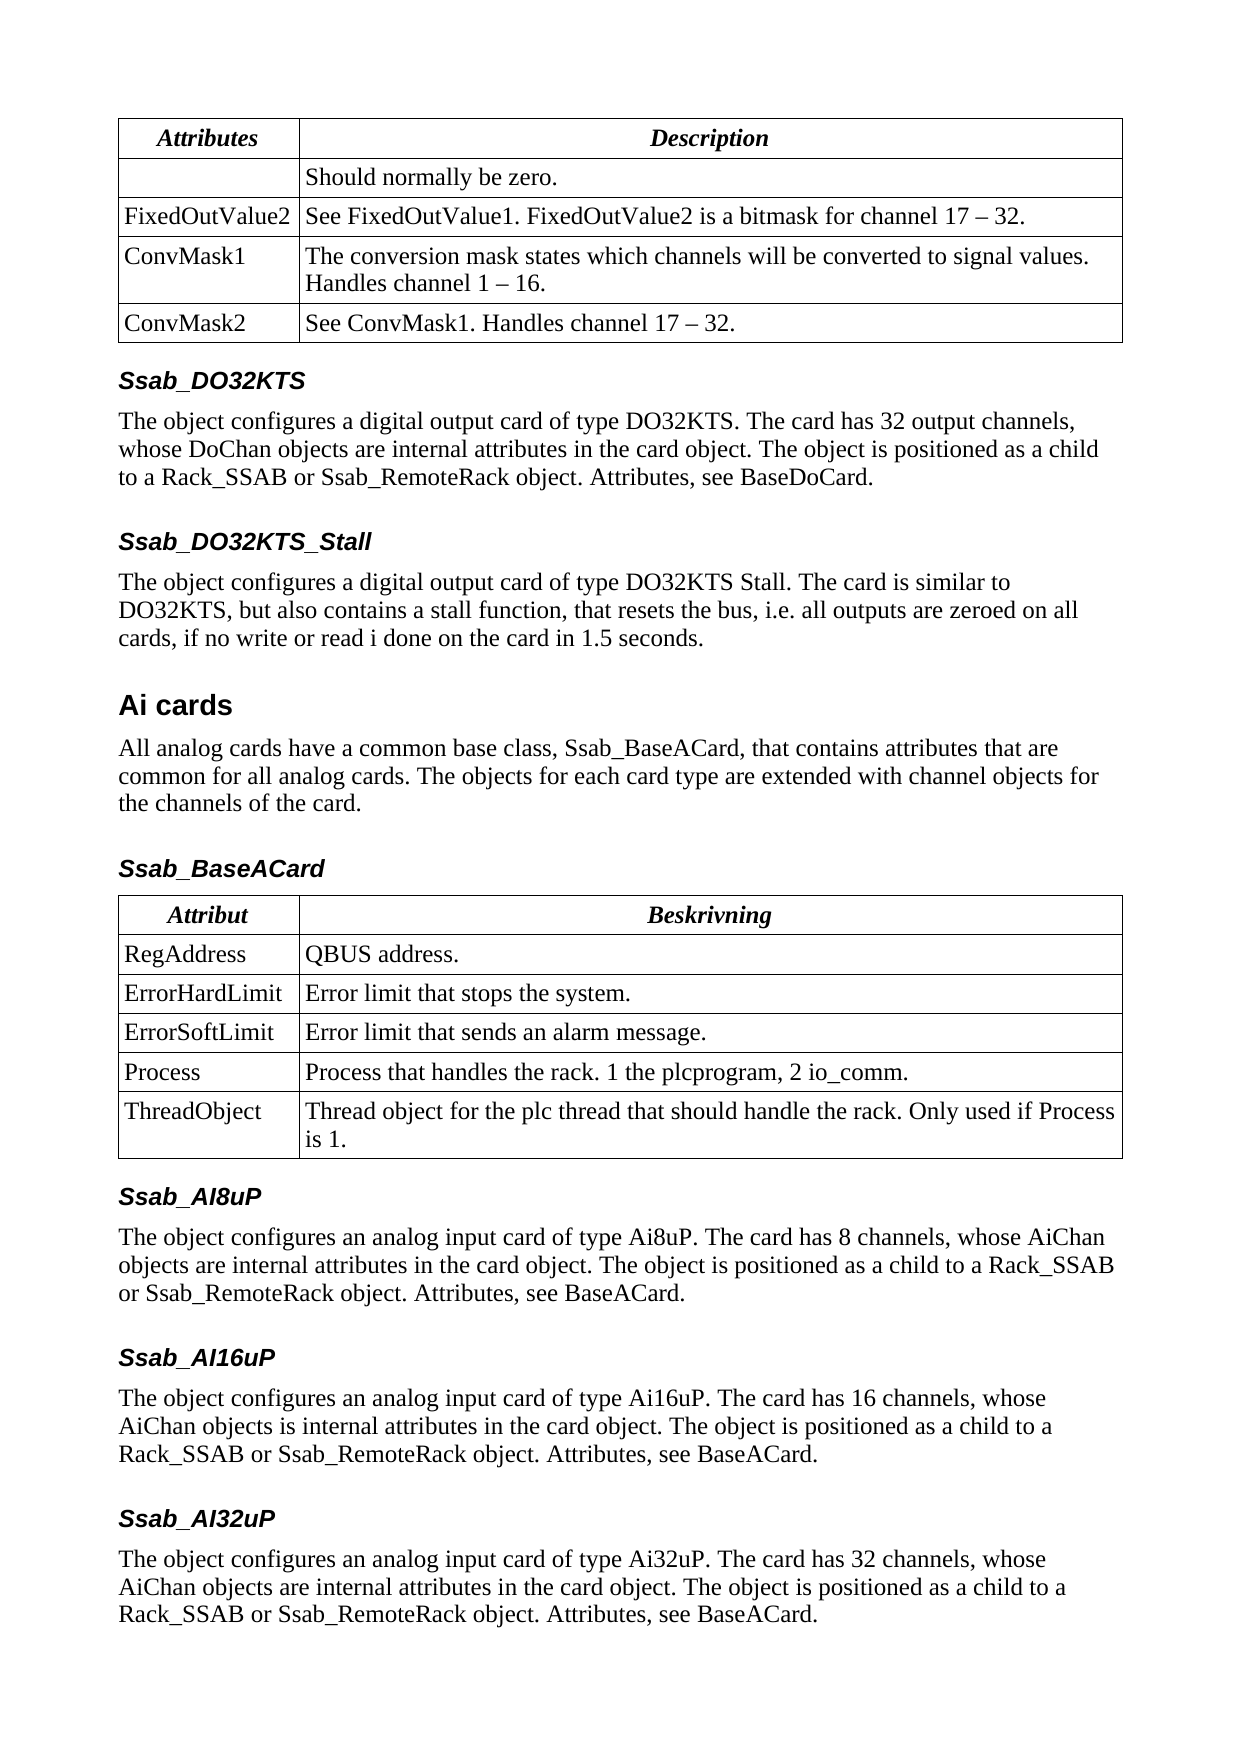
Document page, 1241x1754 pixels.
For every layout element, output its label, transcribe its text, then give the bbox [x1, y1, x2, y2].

table_cell Error limit that stops the system. [300, 975, 1122, 1013]
table_cell Process [119, 1053, 299, 1091]
subtitle Ssab_DO32KTS [118, 367, 1122, 395]
table_cell ConvMask1 [119, 237, 299, 303]
table_cell ErrorHardLimit [119, 975, 299, 1013]
text The object configures an analog input card of type Ai16uP. The card has 16 channels, whose AiChan objects is internal attributes in the card object. The object is positioned as a child to a Rack_SSAB or Ssab_RemoteRack object. Attributes, see BaseACard. [118, 1384, 1122, 1467]
text All analog cards have a common base class, Ssab_BaseACard, that contains attributes that are common for all analog cards. The objects for each card type are extended with channel objects for the channels of the card. [118, 734, 1122, 817]
table_header Beskrivning [300, 896, 1122, 934]
subtitle Ssab_AI32uP [118, 1505, 1122, 1533]
table_cell ErrorSoftLimit [119, 1014, 299, 1052]
table_cell QBUS address. [300, 935, 1122, 973]
table_cell Error limit that sends an alarm message. [300, 1014, 1122, 1052]
table_cell ConvMask2 [119, 304, 299, 342]
table_cell RegAddress [119, 935, 299, 973]
table_cell FixedOutValue2 [119, 198, 299, 236]
text The object configures an analog input card of type Ai8uP. The card has 8 channels, whose AiChan objects are internal attributes in the card object. The object is positioned as a child to a Rack_SSAB or Ssab_RemoteRack object. Attributes, see BaseACard. [118, 1223, 1122, 1307]
table_cell The conversion mask states which channels will be converted to signal values. Handles channel 1 – 16. [300, 237, 1122, 303]
subtitle Ssab_BaseACard [118, 855, 1122, 882]
subtitle Ssab_AI8uP [118, 1183, 1122, 1211]
table_cell See FixedOutValue1. FixedOutValue2 is a bitmask for channel 17 – 32. [300, 198, 1122, 236]
table_header Attribut [119, 896, 299, 934]
table_cell Process that handles the rack. 1 the plcprogram, 2 io_comm. [300, 1053, 1122, 1091]
subtitle Ai cards [118, 689, 1122, 722]
table_cell See ConvMask1. Handles channel 17 – 32. [300, 304, 1122, 342]
table_header Attributes [119, 119, 299, 157]
table_cell ThreadObject [119, 1092, 299, 1158]
table_cell [119, 159, 299, 197]
text The object configures a digital output card of type DO32KTS Stall. The card is similar to DO32KTS, but also contains a stall function, that resets the bus, i.e. all outputs are zeroed on all cards, if no write or read i done on the card in 1.5 seconds. [118, 568, 1122, 651]
text The object configures an analog input card of type Ai32uP. The card has 32 channels, whose AiChan objects are internal attributes in the card object. The object is positioned as a child to a Rack_SSAB or Ssab_RemoteRack object. Attributes, see BaseACard. [118, 1545, 1122, 1628]
subtitle Ssab_AI16uP [118, 1344, 1122, 1372]
table_header Description [300, 119, 1122, 157]
table_cell Should normally be zero. [300, 159, 1122, 197]
text The object configures a digital output card of type DO32KTS. The card has 32 output channels, whose DoChan objects are internal attributes in the card object. The object is positioned as a child to a Rack_SSAB or Ssab_RemoteRack object. Attributes, see BaseDoCard. [118, 407, 1122, 491]
table_cell Thread object for the plc thread that should handle the rack. Only used if Process is 1. [300, 1092, 1122, 1158]
subtitle Ssab_DO32KTS_Stall [118, 528, 1122, 556]
